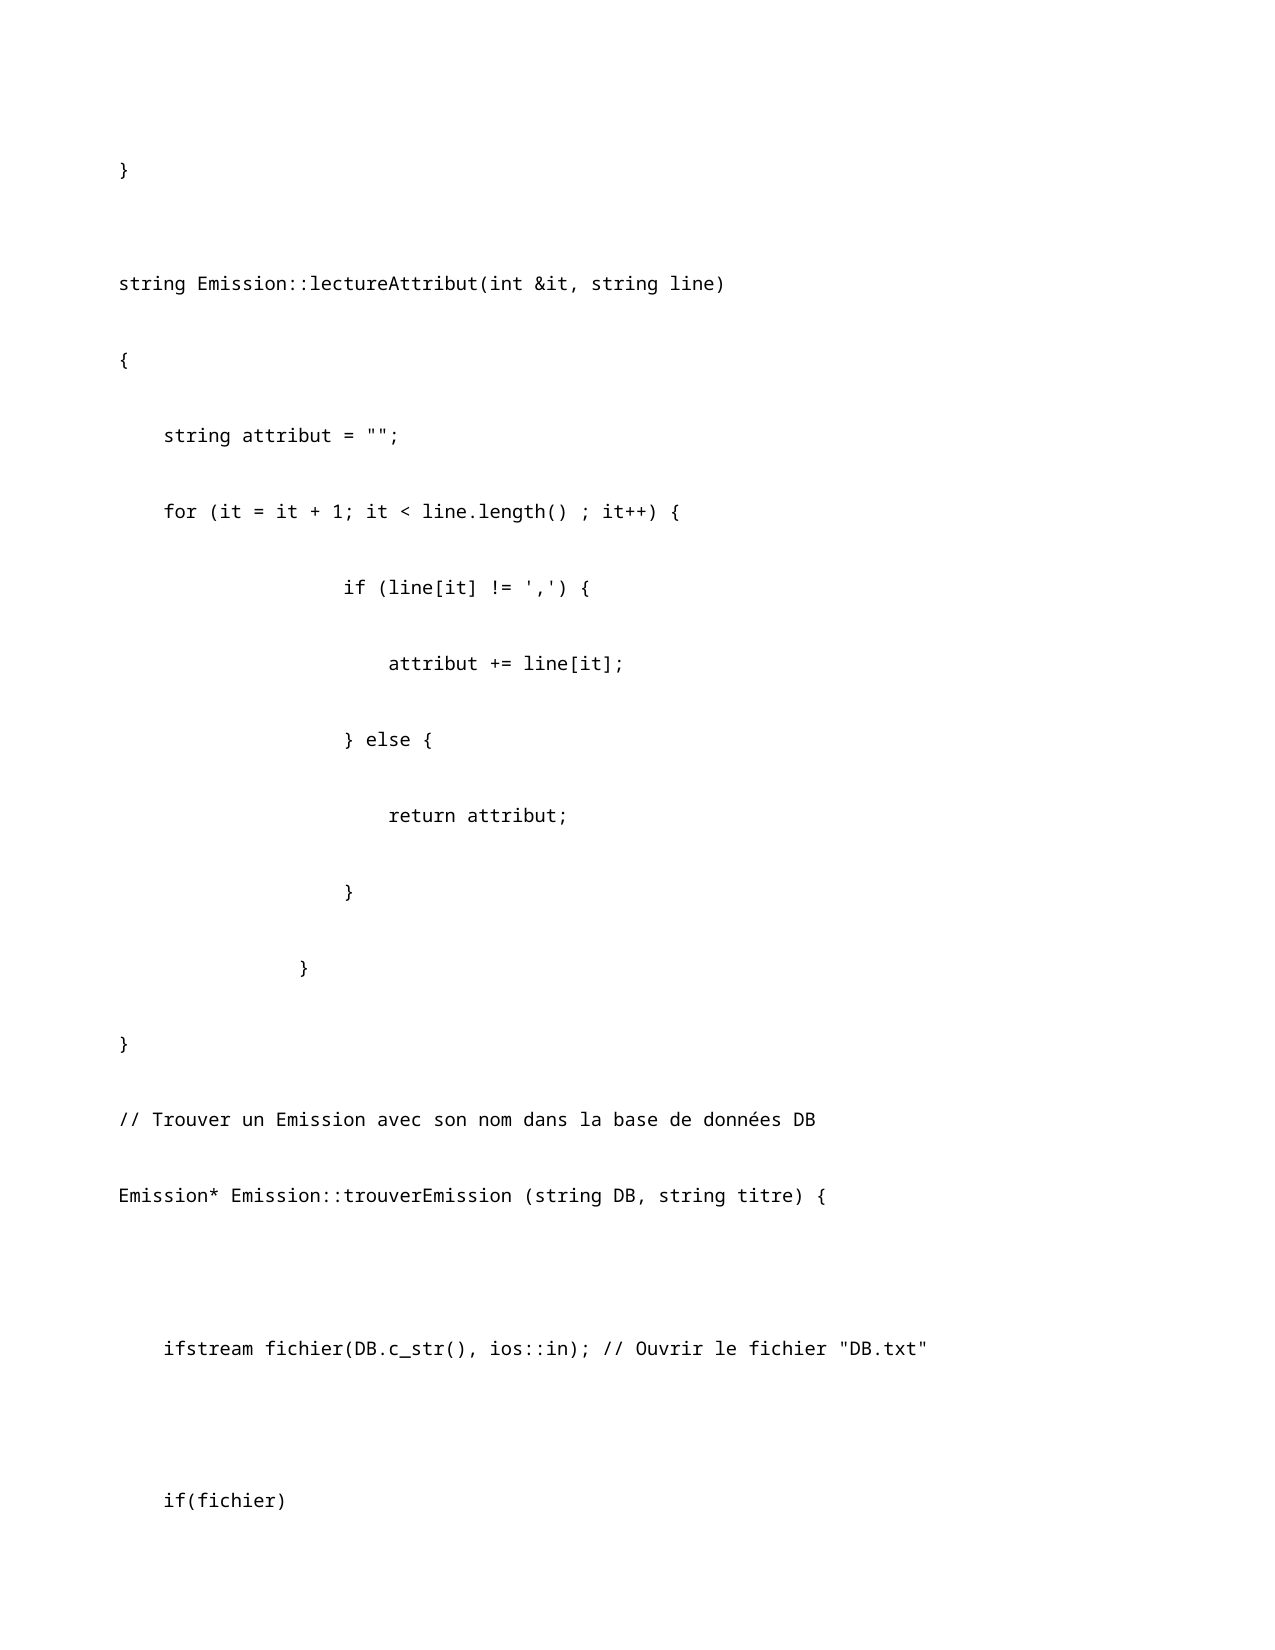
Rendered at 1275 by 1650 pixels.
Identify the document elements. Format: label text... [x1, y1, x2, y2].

text Emission* Emission::trouverEmission (string DB, string titre) { [118, 1183, 1157, 1208]
text attribut += line[it]; [118, 650, 1157, 676]
text string attribut = ""; [118, 422, 1157, 448]
text { [118, 346, 1157, 372]
text string Emission::lectureAttribut(int &it, string line) [118, 270, 1157, 296]
text for (it = it + 1; it < line.length() ; it++) { [118, 498, 1157, 524]
text } [118, 954, 1157, 980]
text return attribut; [118, 802, 1157, 828]
text } else { [118, 726, 1157, 752]
text } [118, 156, 1157, 182]
text } [118, 878, 1157, 904]
text ifstream fichier(DB.c_str(), ios::in); // Ouvrir le fichier "DB.txt" [118, 1335, 1157, 1360]
text // Trouver un Emission avec son nom dans la base de données DB [118, 1107, 1157, 1132]
text if (line[it] != ',') { [118, 574, 1157, 600]
text } [118, 1031, 1157, 1056]
text if(fichier) [118, 1487, 1157, 1512]
